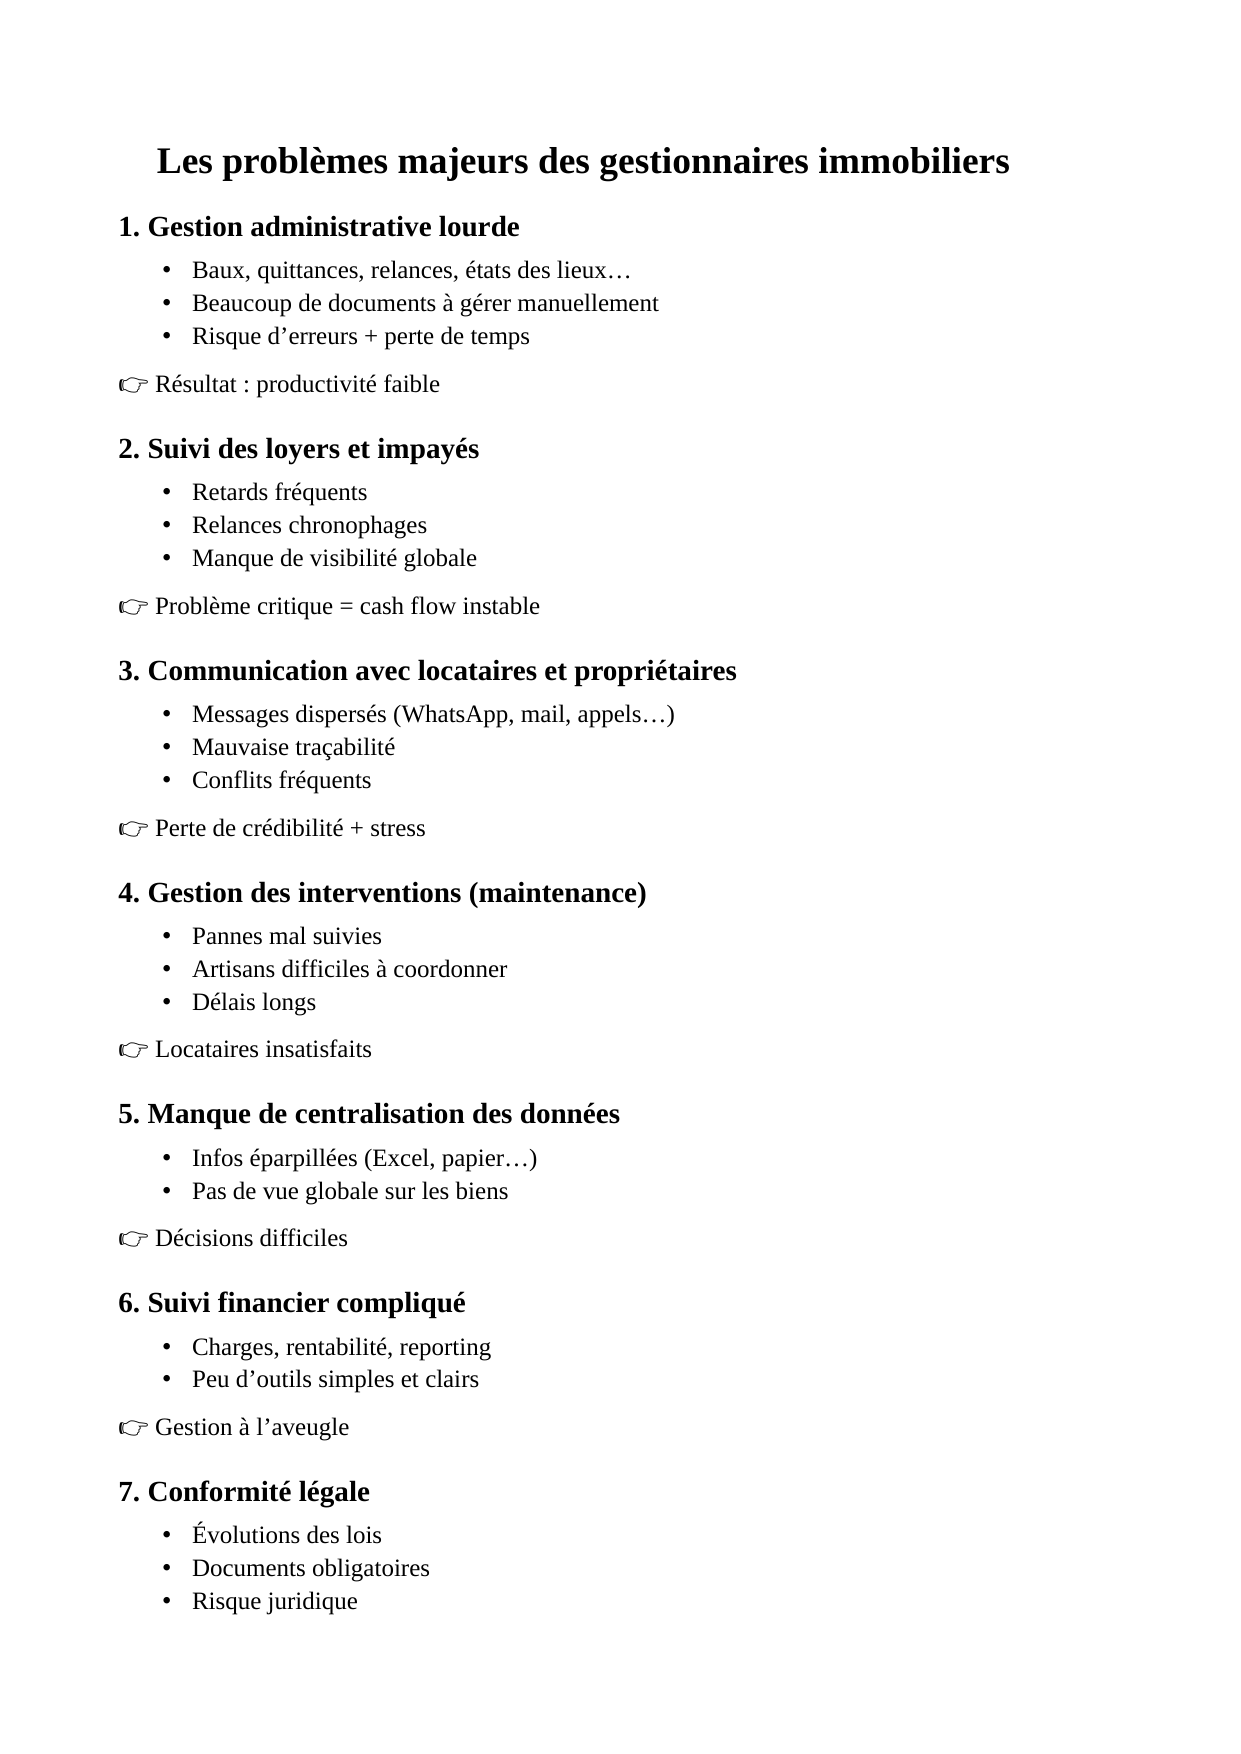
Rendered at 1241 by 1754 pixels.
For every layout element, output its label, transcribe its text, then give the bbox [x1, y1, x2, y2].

text 👉 Résultat : productivité faible [118, 369, 1122, 398]
text 👉 Problème critique = cash flow instable [118, 591, 1122, 619]
text 👉 Perte de crédibilité + stress [118, 813, 1122, 841]
list Beaucoup de documents à gérer manuellement [162, 288, 1122, 317]
text 👉 Locataires insatisfaits [118, 1034, 1122, 1063]
list Pannes mal suivies [162, 921, 1122, 949]
list Conflits fréquents [162, 765, 1122, 794]
subtitle 🔴 Les problèmes majeurs des gestionnaires immobiliers [118, 139, 1122, 182]
subtitle 1. Gestion administrative lourde [118, 209, 1122, 243]
subtitle 7. Conformité légale [118, 1474, 1122, 1508]
list Évolutions des lois [162, 1520, 1122, 1549]
list Peu d’outils simples et clairs [162, 1364, 1122, 1393]
list Relances chronophages [162, 510, 1122, 539]
subtitle 4. Gestion des interventions (maintenance) [118, 875, 1122, 908]
list Délais longs [162, 987, 1122, 1016]
list Artisans difficiles à coordonner [162, 954, 1122, 983]
text 👉 Décisions difficiles [118, 1223, 1122, 1252]
list Manque de visibilité globale [162, 543, 1122, 572]
list Pas de vue globale sur les biens [162, 1176, 1122, 1204]
list Mauvaise traçabilité [162, 732, 1122, 761]
list Risque d’erreurs + perte de temps [162, 321, 1122, 350]
subtitle 2. Suivi des loyers et impayés [118, 431, 1122, 464]
list Charges, rentabilité, reporting [162, 1332, 1122, 1360]
subtitle 6. Suivi financier compliqué [118, 1286, 1122, 1319]
list Documents obligatoires [162, 1553, 1122, 1582]
list Infos éparpillées (Excel, papier…) [162, 1143, 1122, 1171]
subtitle 3. Communication avec locataires et propriétaires [118, 653, 1122, 686]
list Messages dispersés (WhatsApp, mail, appels…) [162, 699, 1122, 728]
text 👉 Gestion à l’aveugle [118, 1412, 1122, 1441]
list Baux, quittances, relances, états des lieux… [162, 255, 1122, 284]
list Risque juridique [162, 1586, 1122, 1615]
list Retards fréquents [162, 477, 1122, 506]
subtitle 5. Manque de centralisation des données [118, 1097, 1122, 1130]
